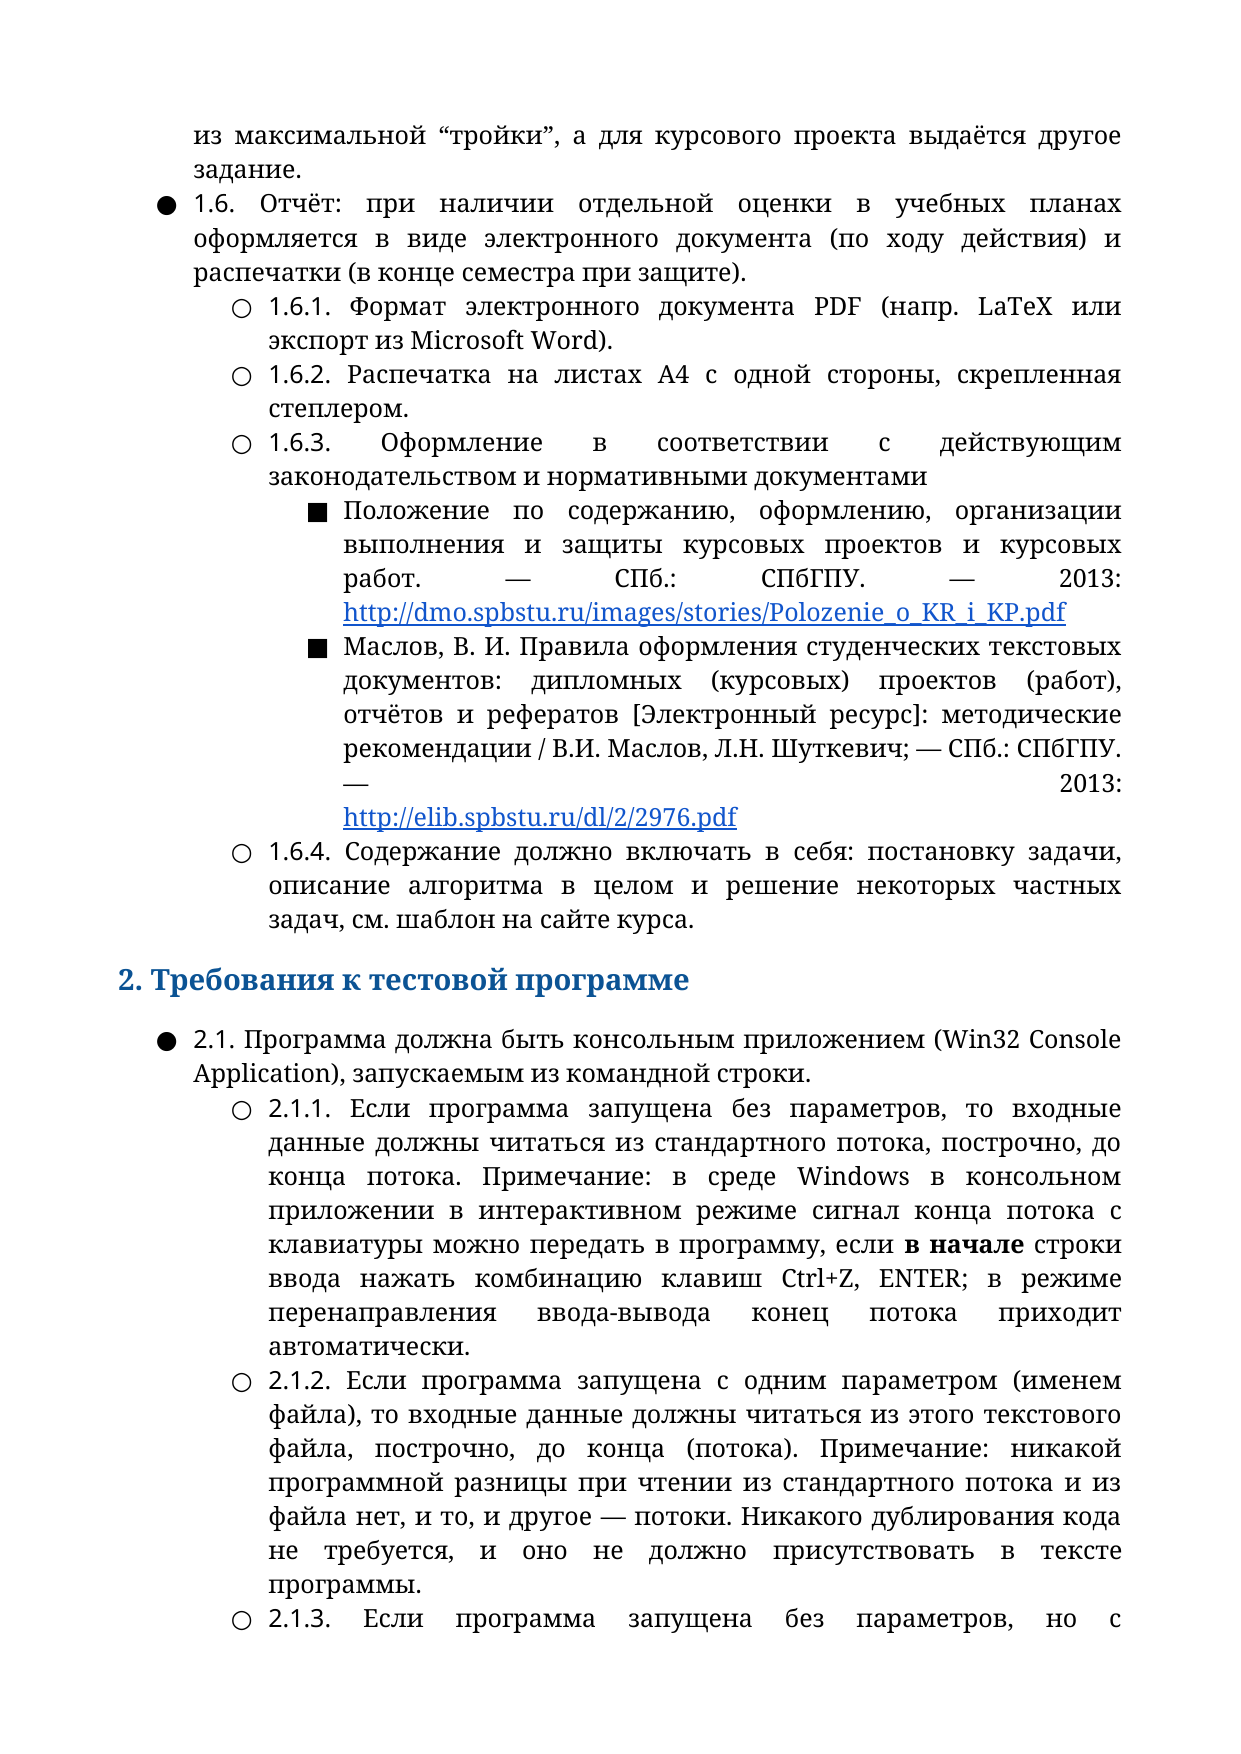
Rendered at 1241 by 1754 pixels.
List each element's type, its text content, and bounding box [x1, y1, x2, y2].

list 2.1. Программа должна быть консольным приложением (Win32 Console Application), запускаемым из командной строки. [156, 1022, 1122, 1090]
list Положение по содержанию, оформлению, организации выполнения и защиты курсовых проектов и курсовых работ. — СПб.: СПбГПУ. — 2013: http://dmo.spbstu.ru/images/stories/Polozenie_o_KR_i_KP.pdf [306, 493, 1122, 629]
list 1.6.4. Содержание должно включать в себя: постановку задачи, описание алгоритма в целом и решение некоторых частных задач, см. шаблон на сайте курса. [231, 833, 1122, 936]
list 2.1.1. Если программа запущена без параметров, то входные данные должны читаться из стандартного потока, построчно, до конца потока. Примечание: в среде Windows в консольном приложении в интерактивном режиме сигнал конца потока с клавиатуры можно передать в программу, если в начале строки ввода нажать комбинацию клавиш Ctrl+Z, ENTER; в режиме перенаправления ввода-вывода конец потока приходит автоматически. [231, 1090, 1122, 1363]
list 1.6.2. Распечатка на листах А4 с одной стороны, скрепленная степлером. [231, 356, 1122, 424]
list 1.6.3. Оформление в соответствии с действующим законодательством и нормативными документами [231, 424, 1122, 493]
subtitle 2. Требования к тестовой программе [118, 959, 1122, 999]
list 1.6.1. Формат электронного документа PDF (напр. LaTeX или экспорт из Microsoft Word). [231, 288, 1122, 356]
list из максимальной “тройки”, а для курсового проекта выдаётся другое задание. [156, 118, 1122, 186]
list 1.6. Отчёт: при наличии отдельной оценки в учебных планах оформляется в виде электронного документа (по ходу действия) и распечатки (в конце семестра при защите). [156, 186, 1122, 288]
list Маслов, В. И. Правила оформления студенческих текстовых документов: дипломных (курсовых) проектов (работ), отчётов и рефератов [Электронный ресурс]: методические рекомендации / В.И. Маслов, Л.Н. Шуткевич; — СПб.: СПбГПУ. — 2013: http://elib.spbstu.ru/dl/2/2976.pdf [306, 629, 1122, 833]
list 2.1.2. Если программа запущена с одним параметром (именем файла), то входные данные должны читаться из этого текстового файла, построчно, до конца (потока). Примечание: никакой программной разницы при чтении из стандартного потока и из файла нет, и то, и другое — потоки. Никакого дублирования кода не требуется, и оно не должно присутствовать в тексте программы. [231, 1363, 1122, 1601]
list 2.1.3. Если программа запущена без параметров, но с [231, 1601, 1122, 1635]
